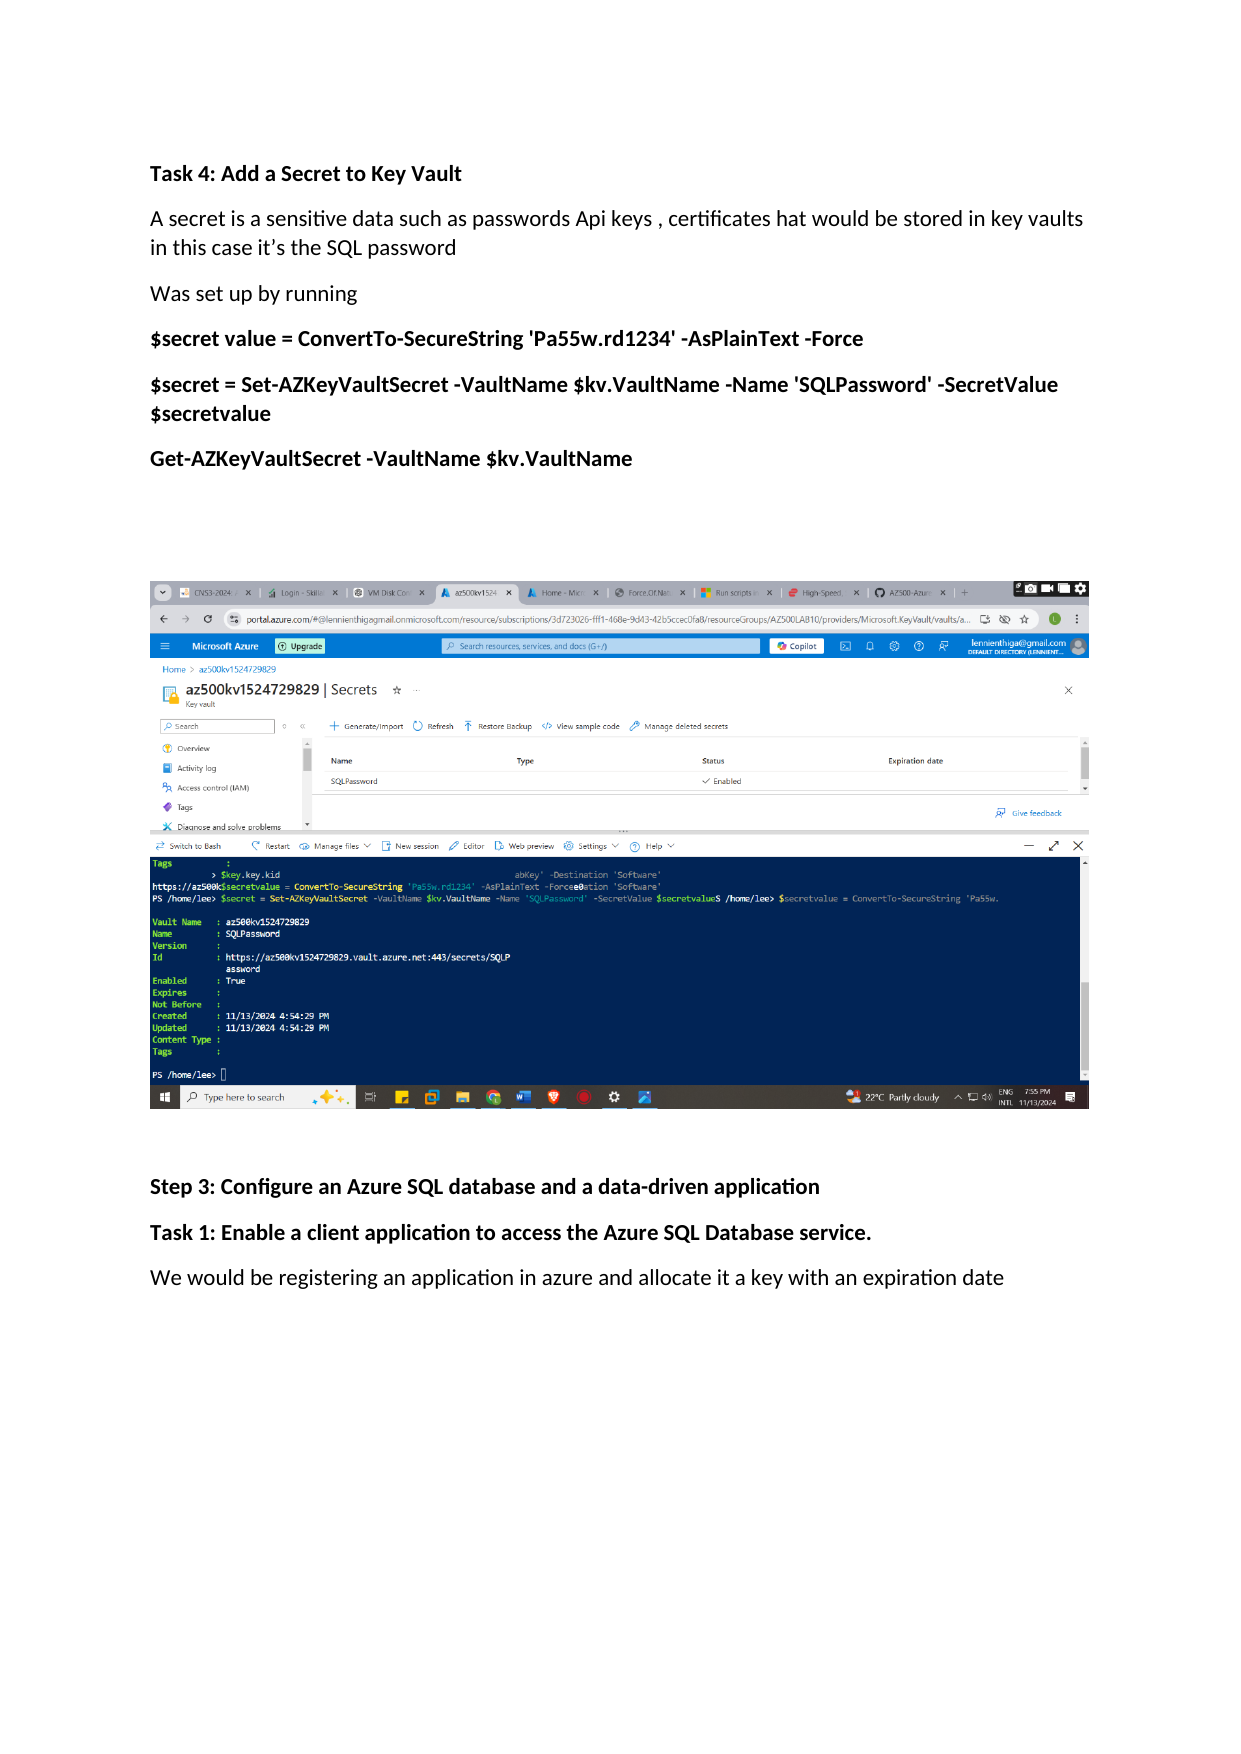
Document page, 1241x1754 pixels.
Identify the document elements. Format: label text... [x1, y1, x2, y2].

text $secret = Set-AZKeyVaultSecret -VaultName $kv.VaultName -Name 'SQLPassword' -SecretValue $secretvalue [150, 370, 1090, 427]
text Task 4: Add a Secret to Key Vault [150, 159, 1090, 187]
text Step 3: Configure an Azure SQL database and a data-driven application [150, 1172, 1090, 1200]
text $secret value = ConvertTo-SecureString 'Pa55w.rd1234' -AsPlainText -Force [150, 324, 1090, 352]
text Get-AZKeyVaultSecret -VaultName $kv.VaultName [150, 444, 1090, 472]
text Was set up by running [150, 279, 1090, 307]
text Task 1: Enable a client application to access the Azure SQL Database service. [150, 1218, 1090, 1246]
text A secret is a sensitive data such as passwords Api keys , certificates hat would be stored in key vaults in this case it’s the SQL password [150, 204, 1090, 261]
text We would be registering an application in azure and allocate it a key with an expiration date [150, 1263, 1090, 1291]
